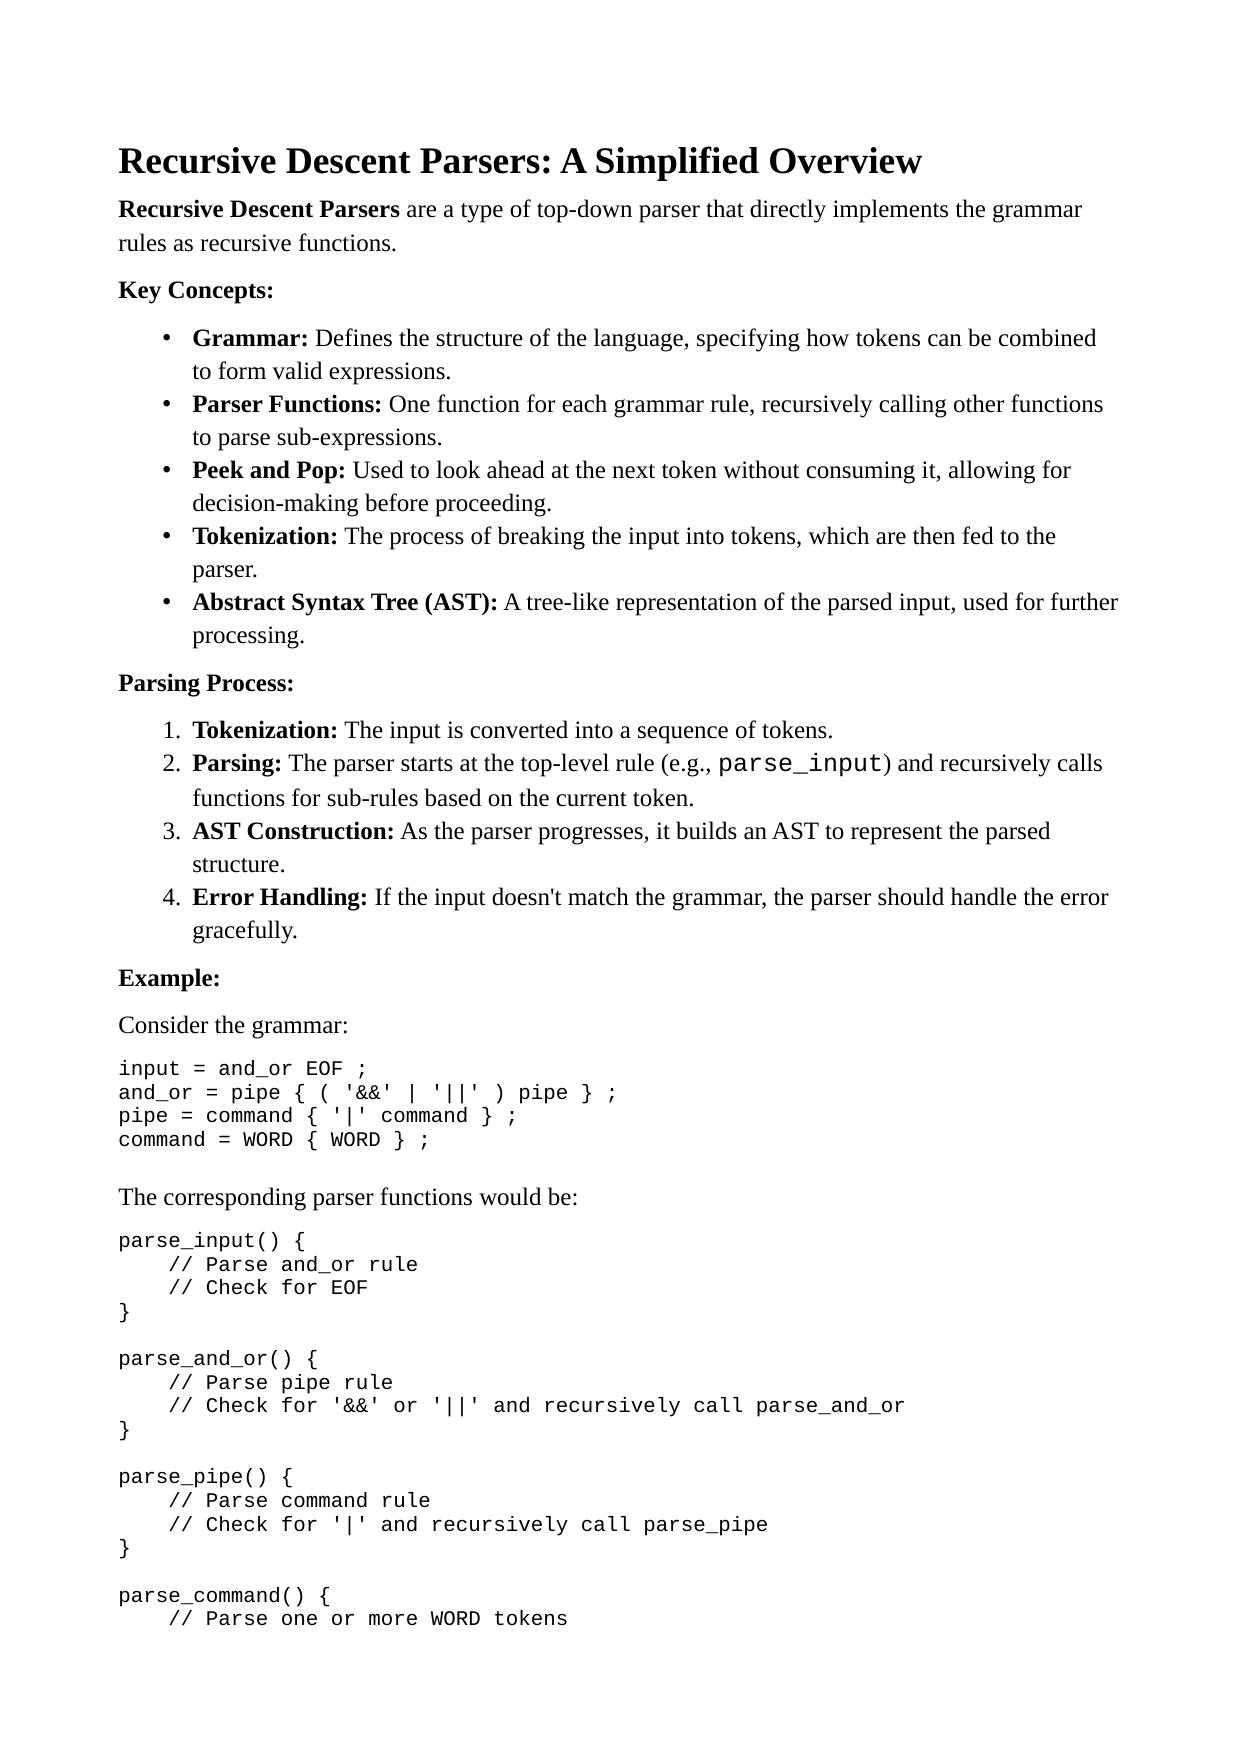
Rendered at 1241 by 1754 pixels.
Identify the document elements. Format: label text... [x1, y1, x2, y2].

text pipe = command { '|' command } ; [118, 1106, 1122, 1129]
text Parsing Process: [118, 668, 1122, 696]
list Error Handling: If the input doesn't match the grammar, the parser should handle the error gracefully. [162, 882, 1122, 944]
text // Check for '|' and recursively call parse_pipe [118, 1514, 1122, 1537]
text Example: [118, 963, 1122, 992]
text command = WORD { WORD } ; [118, 1129, 1122, 1153]
text Recursive Descent Parsers are a type of top-down parser that directly implements the grammar rules as recursive functions. [118, 194, 1122, 256]
list Peek and Pop: Used to look ahead at the next token without consuming it, allowing for decision-making before proceeding. [162, 455, 1122, 517]
list Parser Functions: One function for each grammar rule, recursively calling other functions to parse sub-expressions. [162, 389, 1122, 451]
text } [118, 1301, 1122, 1324]
text parse_and_or() { [118, 1348, 1122, 1372]
list AST Construction: As the parser progresses, it builds an AST to represent the parsed structure. [162, 816, 1122, 878]
text input = and_or EOF ; [118, 1058, 1122, 1082]
text Key Concepts: [118, 275, 1122, 304]
text // Parse and_or rule [118, 1253, 1122, 1277]
text parse_command() { [118, 1584, 1122, 1608]
list Abstract Syntax Tree (AST): A tree-like representation of the parsed input, used for further processing. [162, 587, 1122, 649]
list Tokenization: The process of breaking the input into tokens, which are then fed to the parser. [162, 521, 1122, 583]
text parse_pipe() { [118, 1466, 1122, 1490]
text parse_input() { [118, 1230, 1122, 1253]
text } [118, 1537, 1122, 1561]
text // Check for '&&' or '||' and recursively call parse_and_or [118, 1395, 1122, 1419]
text // Parse command rule [118, 1490, 1122, 1514]
text } [118, 1419, 1122, 1443]
text // Parse pipe rule [118, 1372, 1122, 1395]
text Consider the grammar: [118, 1011, 1122, 1039]
list Tokenization: The input is converted into a sequence of tokens. [162, 715, 1122, 744]
text and_or = pipe { ( '&&' | '||' ) pipe } ; [118, 1082, 1122, 1106]
subtitle Recursive Descent Parsers: A Simplified Overview [118, 139, 1122, 182]
list Parsing: The parser starts at the top-level rule (e.g., parse_input) and recursively calls functions for sub-rules based on the current token. [162, 748, 1122, 812]
text // Parse one or more WORD tokens [118, 1608, 1122, 1632]
text // Check for EOF [118, 1277, 1122, 1301]
list Grammar: Defines the structure of the language, specifying how tokens can be combined to form valid expressions. [162, 323, 1122, 384]
text The corresponding parser functions would be: [118, 1182, 1122, 1211]
